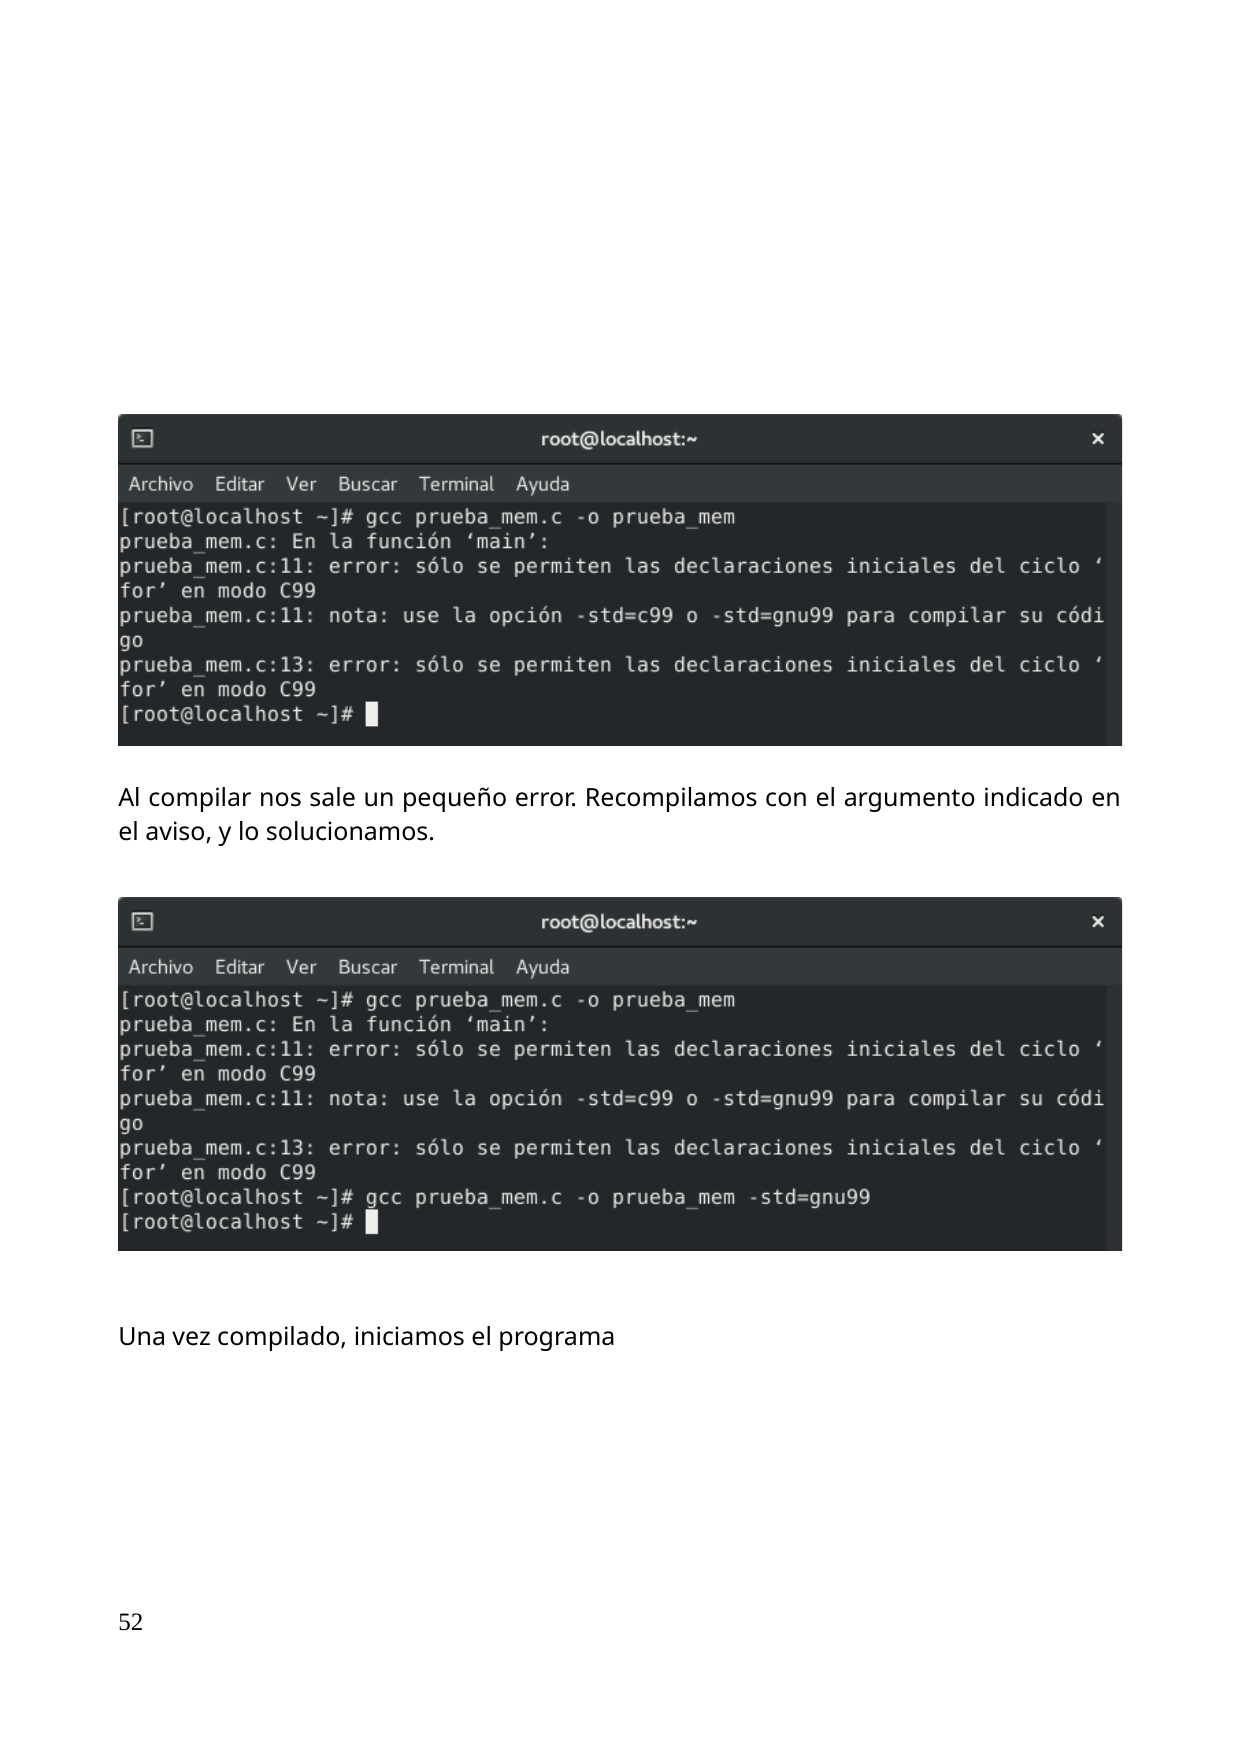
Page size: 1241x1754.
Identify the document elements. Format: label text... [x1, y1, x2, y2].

text Al compilar nos sale un pequeño error. Recompilamos con el argumento indicado en el aviso, y lo solucionamos. [118, 780, 1122, 848]
text Una vez compilado, iniciamos el programa [118, 1318, 1122, 1352]
picture [118, 414, 1123, 746]
picture [118, 897, 1123, 1251]
